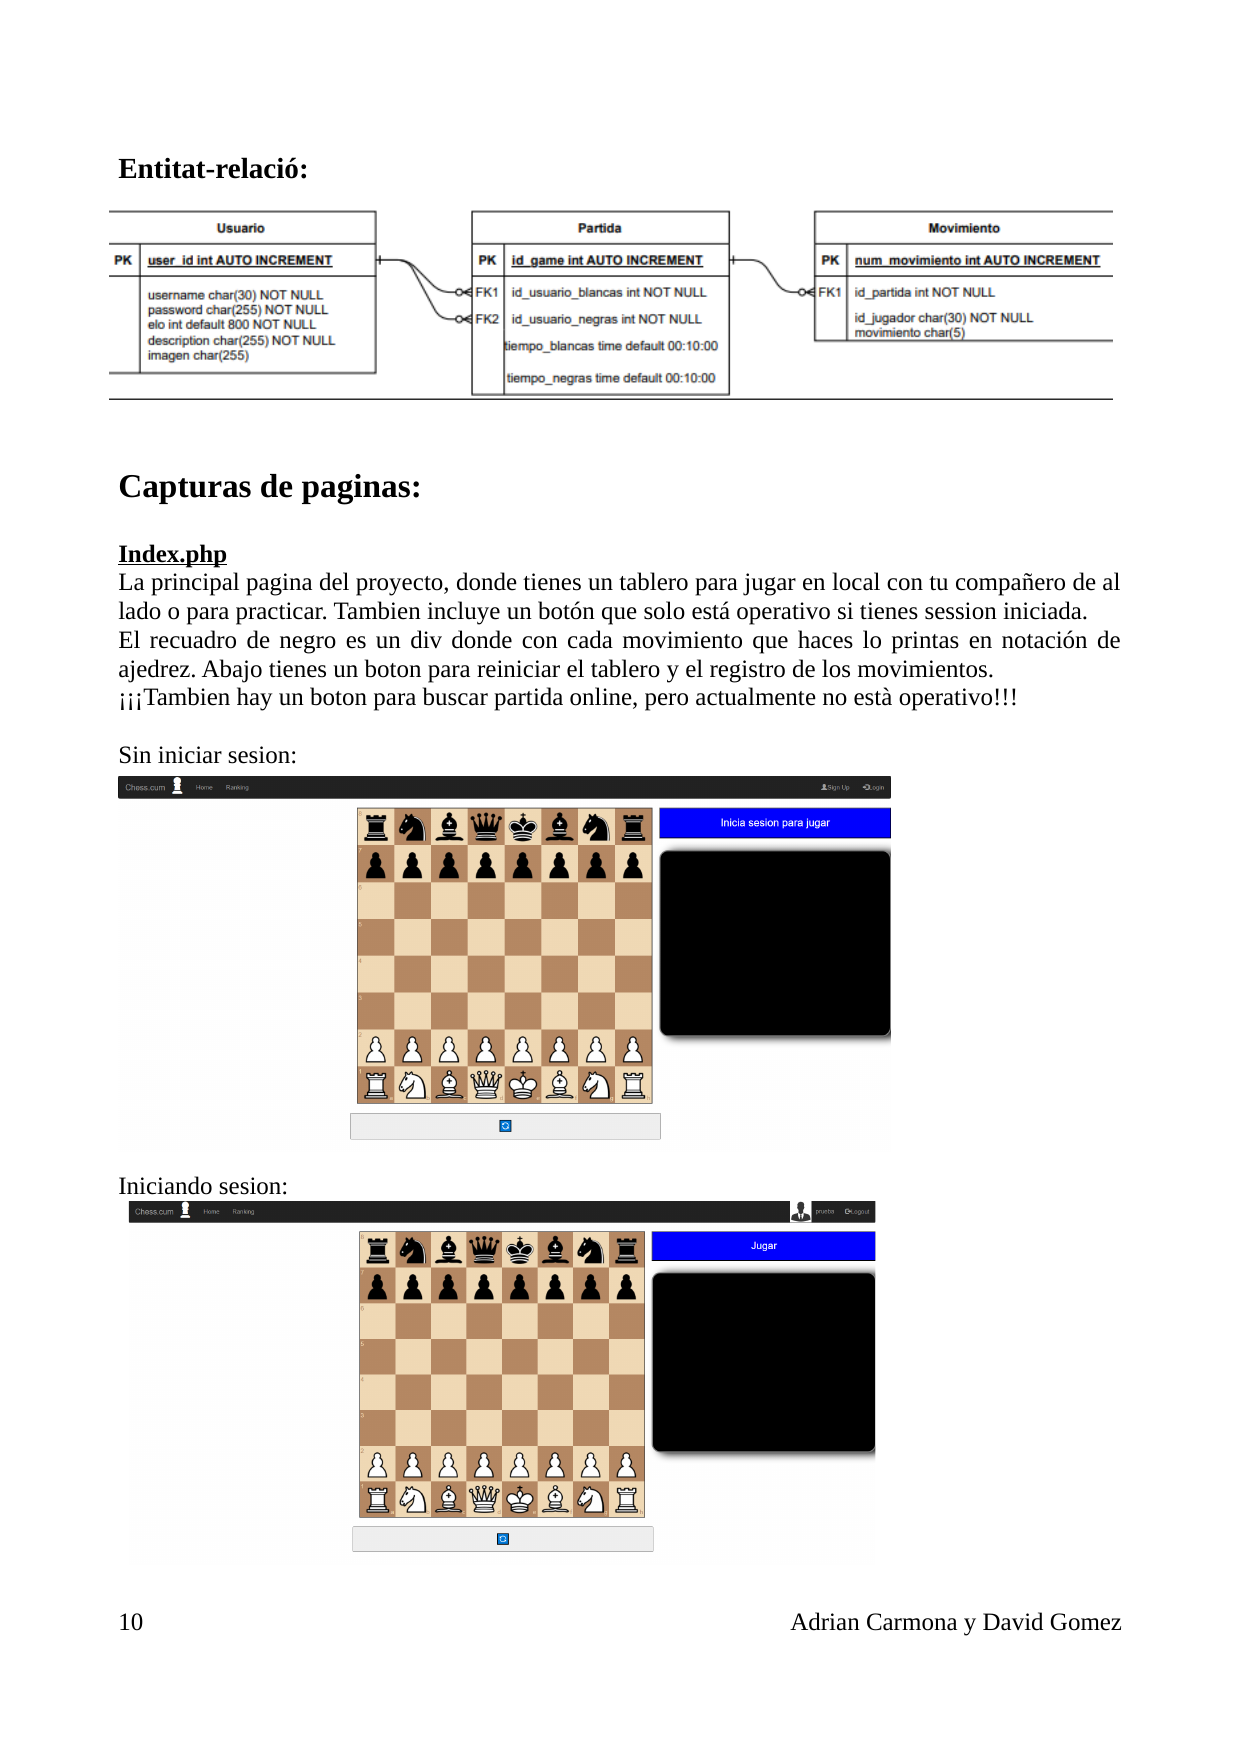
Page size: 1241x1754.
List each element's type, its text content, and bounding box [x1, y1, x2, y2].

text Sin iniciar sesion: [118, 740, 1122, 769]
picture [118, 776, 891, 1152]
text Capturas de paginas: [118, 467, 1122, 505]
text El recuadro de negro es un div donde con cada movimiento que haces lo printas en notación de ajedrez. Abajo tienes un boton para reiniciar el tablero y el registro de los movimientos. [118, 625, 1122, 682]
text Iniciando sesion: [118, 1171, 1122, 1200]
text Index.php [118, 539, 1122, 567]
picture [128, 1201, 876, 1565]
text ¡¡¡Tambien hay un boton para buscar partida online, pero actualmente no està operativo!!! [118, 682, 1122, 711]
picture [109, 210, 1113, 400]
text Entitat-relació: [118, 152, 1122, 185]
text La principal pagina del proyecto, donde tienes un tablero para jugar en local con tu compañero de al lado o para practicar. Tambien incluye un botón que solo está operativo si tienes session iniciada. [118, 567, 1122, 625]
